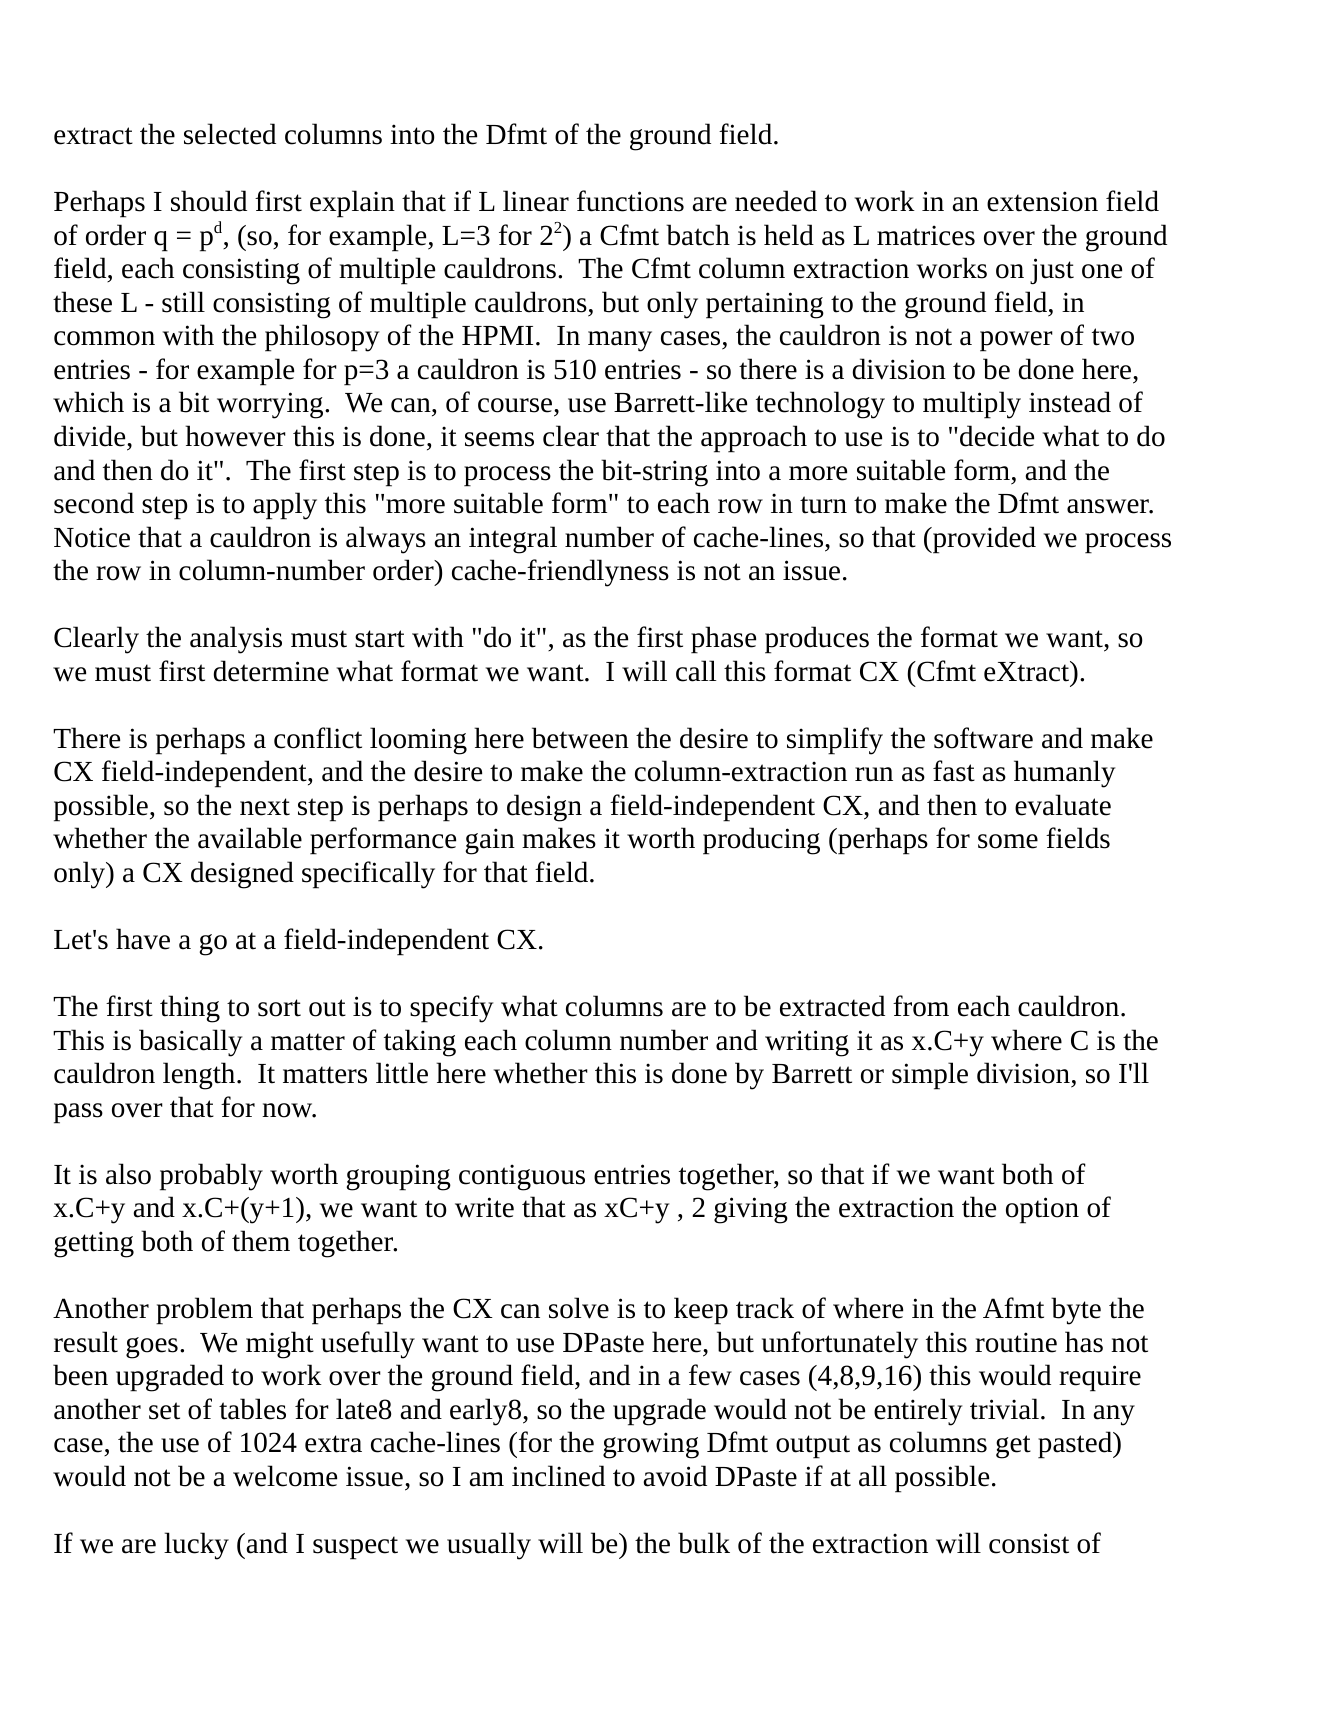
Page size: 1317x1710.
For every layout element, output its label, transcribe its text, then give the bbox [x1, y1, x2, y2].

text The first thing to sort out is to specify what columns are to be extracted from each cauldron. This is basically a matter of taking each column number and writing it as x.C+y where C is the cauldron length. It matters little here whether this is done by Barrett or simple division, so I'll pass over that for now. [53, 989, 1174, 1123]
text Clearly the analysis must start with "do it", as the first phase produces the format we want, so we must first determine what format we want. I will call this format CX (Cfmt eXtract). [53, 620, 1174, 687]
text Let's have a go at a field-independent CX. [53, 922, 1174, 956]
text Perhaps I should first explain that if L linear functions are needed to work in an extension field of order q = pd, (so, for example, L=3 for 22) a Cfmt batch is held as L matrices over the ground field, each consisting of multiple cauldrons. The Cfmt column extraction works on just one of these L - still consisting of multiple cauldrons, but only pertaining to the ground field, in common with the philosopy of the HPMI. In many cases, the cauldron is not a power of two entries - for example for p=3 a cauldron is 510 entries - so there is a division to be done here, which is a bit worrying. We can, of course, use Barrett-like technology to multiply instead of divide, but however this is done, it seems clear that the approach to use is to "decide what to do and then do it". The first step is to process the bit-string into a more suitable form, and the second step is to apply this "more suitable form" to each row in turn to make the Dfmt answer. Notice that a cauldron is always an integral number of cache-lines, so that (provided we process the row in column-number order) cache-friendlyness is not an issue. [53, 184, 1174, 587]
text x.C+y and x.C+(y+1), we want to write that as xC+y , 2 giving the extraction the option of getting both of them together. [53, 1191, 1174, 1258]
text It is also probably worth grouping contiguous entries together, so that if we want both of [53, 1157, 1174, 1191]
text There is perhaps a conflict looming here between the desire to simplify the software and make CX field-independent, and the desire to make the column-extraction run as fast as humanly possible, so the next step is perhaps to design a field-independent CX, and then to evaluate whether the available performance gain makes it worth producing (perhaps for some fields only) a CX designed specifically for that field. [53, 721, 1174, 889]
text Another problem that perhaps the CX can solve is to keep track of where in the Afmt byte the result goes. We might usefully want to use DPaste here, but unfortunately this routine has not been upgraded to work over the ground field, and in a few cases (4,8,9,16) this would require another set of tables for late8 and early8, so the upgrade would not be entirely trivial. In any case, the use of 1024 extra cache-lines (for the growing Dfmt output as columns get pasted) would not be a welcome issue, so I am inclined to avoid DPaste if at all possible. [53, 1291, 1174, 1492]
text If we are lucky (and I suspect we usually will be) the bulk of the extraction will consist of [53, 1526, 1174, 1559]
text extract the selected columns into the Dfmt of the ground field. [53, 117, 1174, 151]
